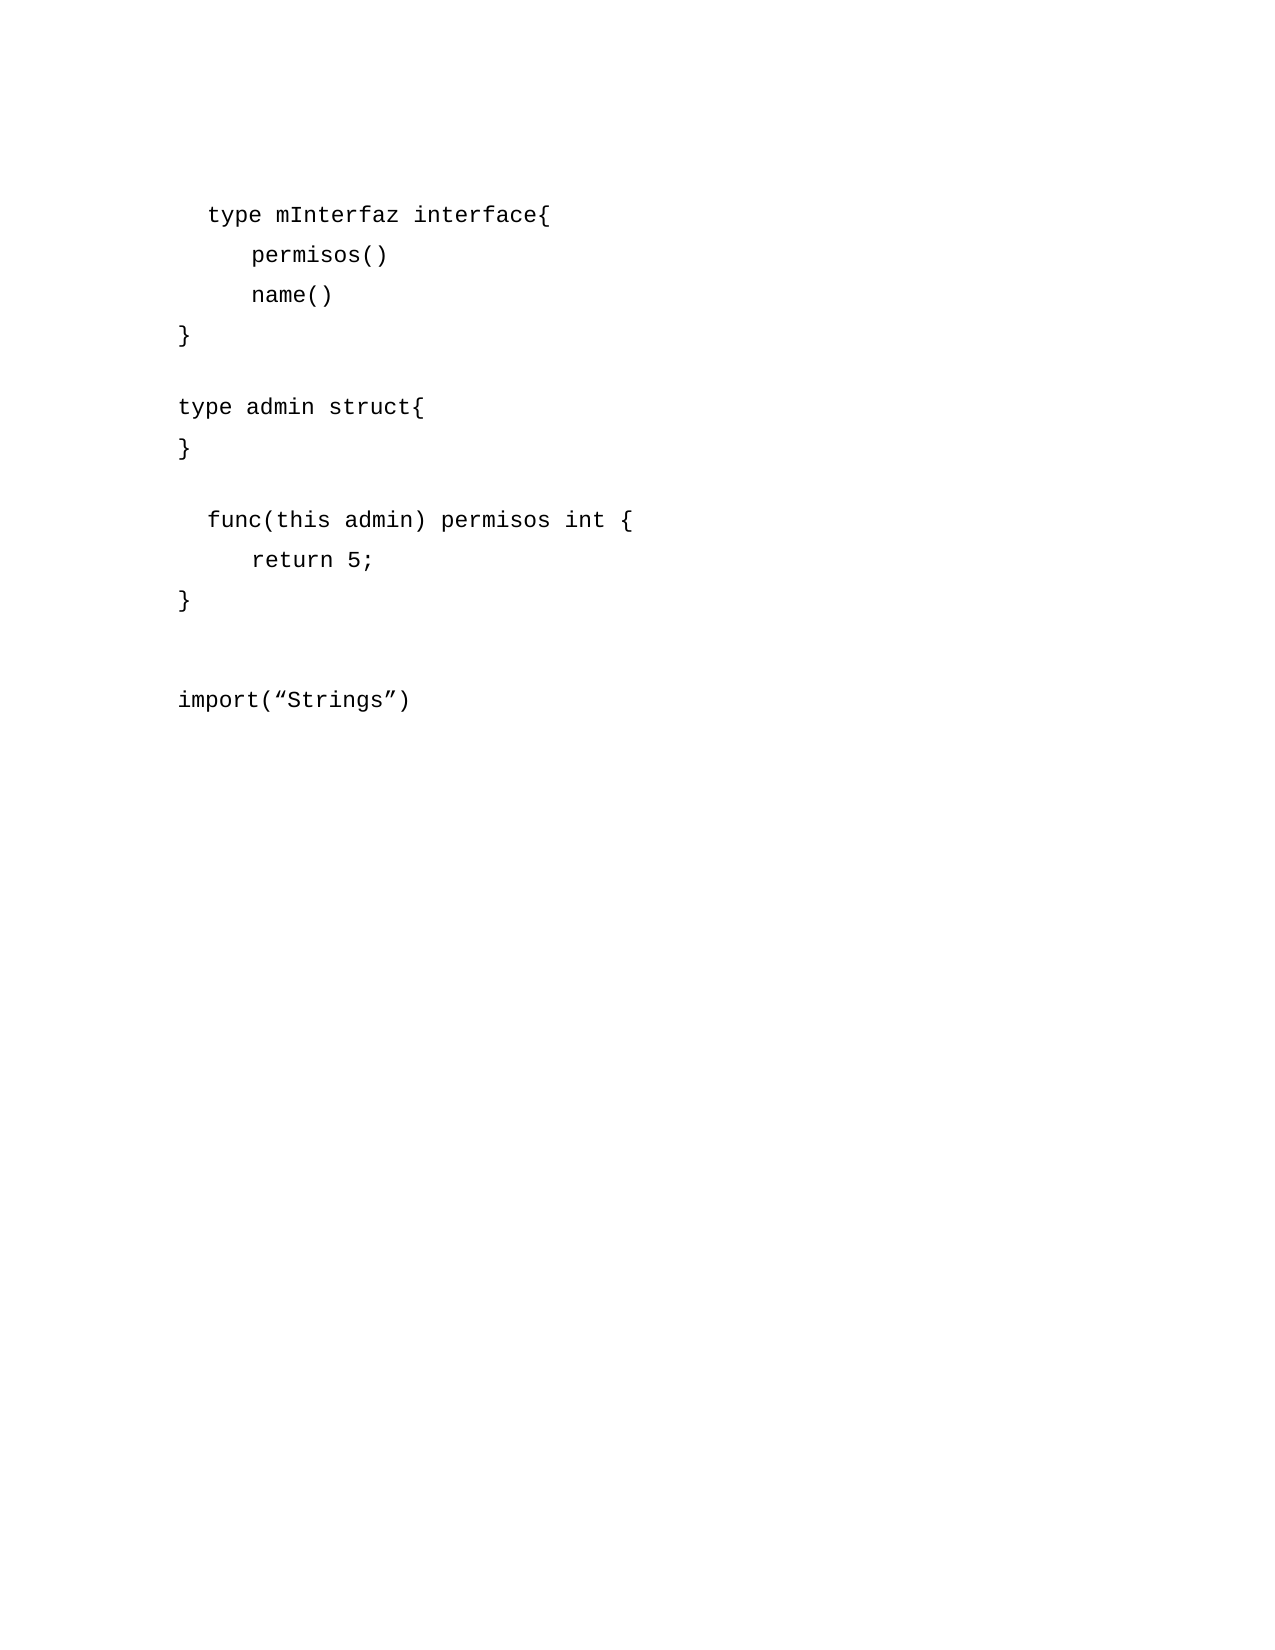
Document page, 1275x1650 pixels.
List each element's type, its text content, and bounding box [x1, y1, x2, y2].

text import(“Strings”) [177, 688, 1098, 714]
text permisos() [207, 243, 1098, 269]
text type mInterfaz interface{ [207, 203, 1098, 229]
text type admin struct{ [177, 396, 1098, 422]
text } [177, 588, 1098, 614]
text name() [207, 283, 1098, 309]
text return 5; [207, 548, 1098, 574]
text } [177, 324, 1098, 349]
text } [177, 436, 1098, 462]
text func(this admin) permisos int { [207, 508, 1098, 534]
